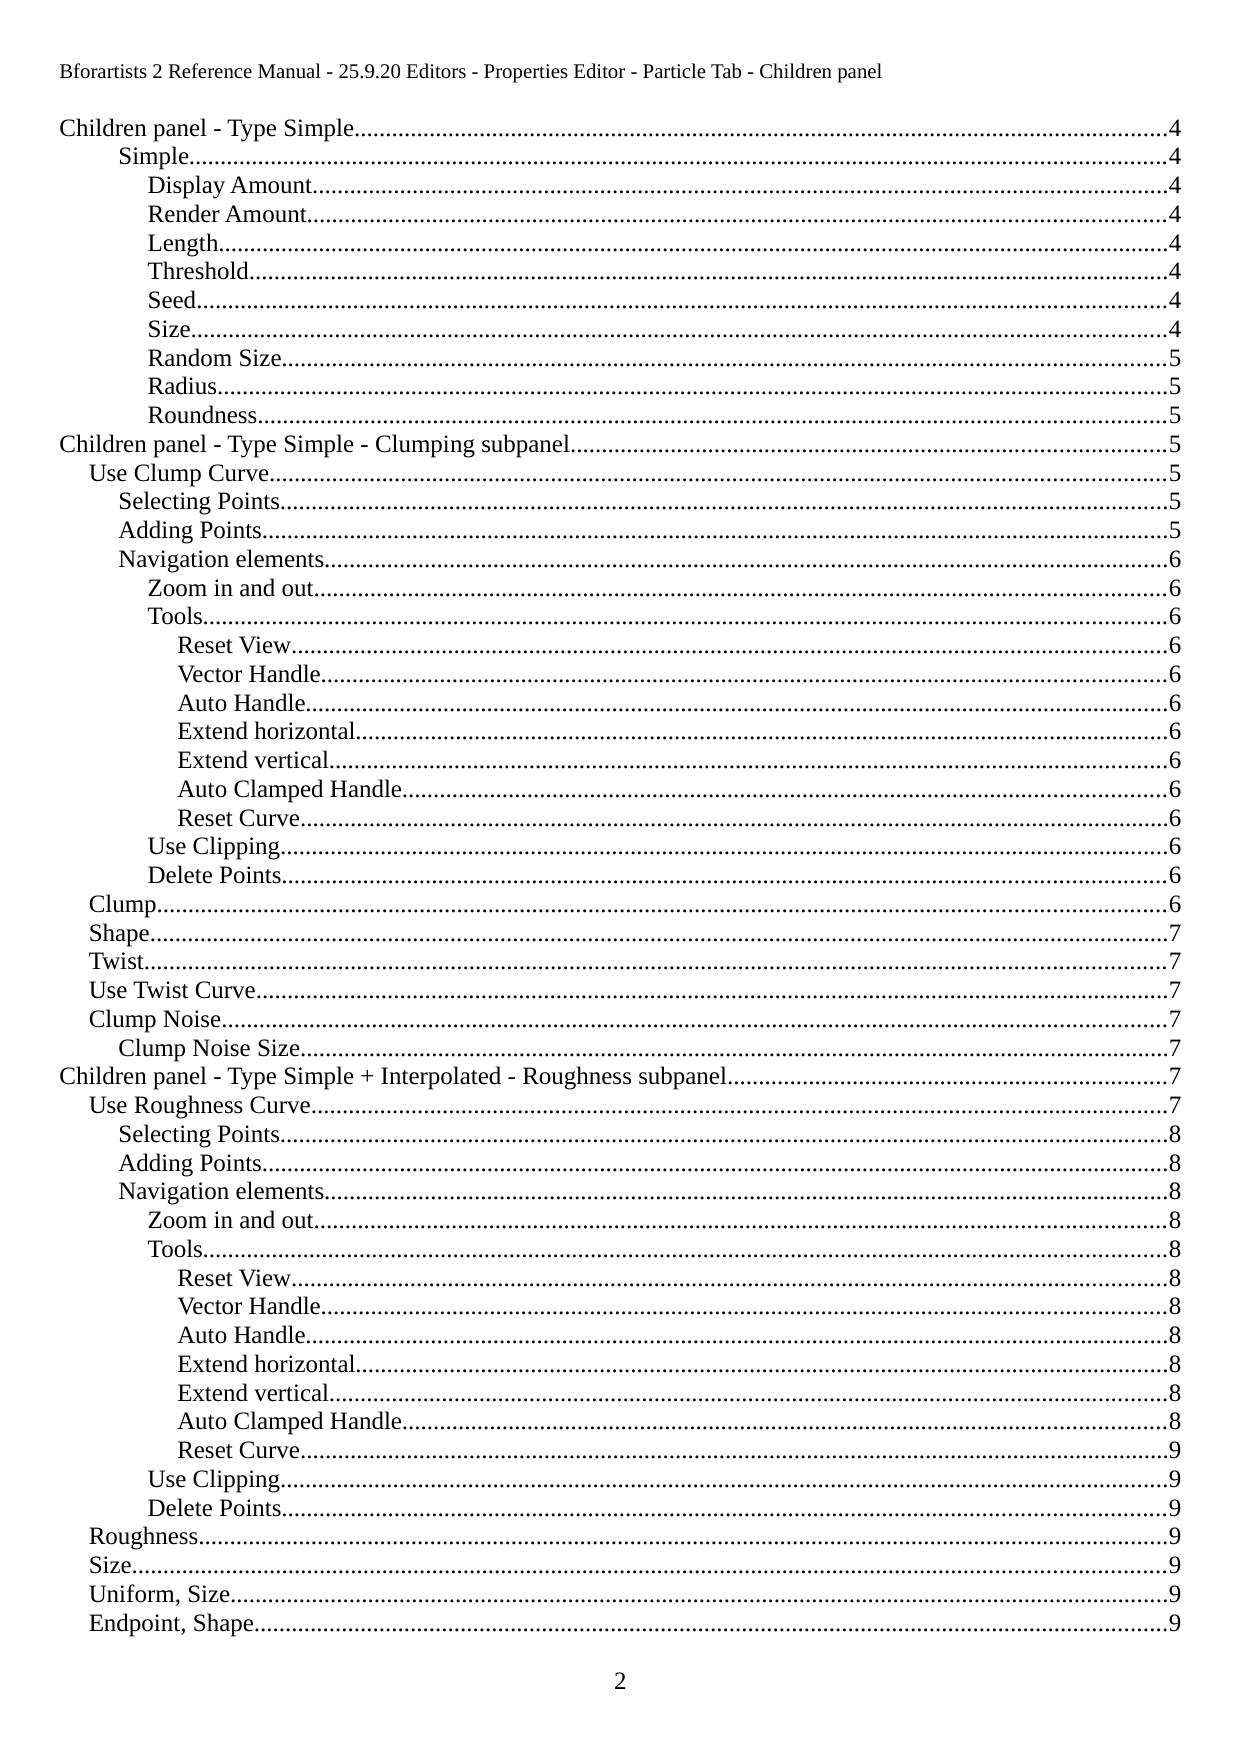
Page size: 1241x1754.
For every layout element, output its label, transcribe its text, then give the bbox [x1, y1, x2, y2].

text Vector Handle 6 [177, 659, 1181, 688]
text Delete Points 6 [147, 860, 1181, 889]
text Use Clipping 9 [147, 1464, 1181, 1493]
text Delete Points 9 [147, 1493, 1181, 1521]
text Roughness 9 [88, 1521, 1181, 1550]
text Reset View 8 [177, 1263, 1181, 1291]
text Selecting Points 5 [118, 486, 1181, 515]
text Extend vertical 6 [177, 745, 1181, 774]
text Random Size 5 [147, 343, 1181, 371]
text Threshold 4 [147, 256, 1181, 285]
text Zoom in and out 6 [147, 573, 1181, 601]
text Endpoint, Shape 9 [88, 1608, 1181, 1636]
text Reset Curve 6 [177, 803, 1181, 831]
text Shape 7 [88, 918, 1181, 946]
text Extend horizontal 8 [177, 1349, 1181, 1378]
text Extend horizontal 6 [177, 716, 1181, 745]
text Adding Points 8 [118, 1148, 1181, 1176]
text Zoom in and out 8 [147, 1205, 1181, 1234]
text Simple 4 [118, 141, 1181, 170]
text Use Clipping 6 [147, 831, 1181, 860]
text Auto Clamped Handle 8 [177, 1406, 1181, 1435]
text Size 9 [88, 1550, 1181, 1579]
text Auto Handle 6 [177, 688, 1181, 716]
text Clump 6 [88, 889, 1181, 918]
text Seed 4 [147, 285, 1181, 314]
text Adding Points 5 [118, 515, 1181, 544]
text Uniform, Size 9 [88, 1579, 1181, 1608]
text Extend vertical 8 [177, 1378, 1181, 1406]
text Auto Handle 8 [177, 1320, 1181, 1349]
text Navigation elements 8 [118, 1176, 1181, 1205]
text Tools 8 [147, 1234, 1181, 1263]
text Use Twist Curve 7 [88, 975, 1181, 1004]
text Use Clump Curve 5 [88, 458, 1181, 486]
text Roundness 5 [147, 400, 1181, 429]
text Children panel - Type Simple + Interpolated - Roughness subpanel 7 [59, 1061, 1181, 1090]
text Render Amount 4 [147, 199, 1181, 228]
text Vector Handle 8 [177, 1291, 1181, 1320]
text Size 4 [147, 314, 1181, 343]
text Children panel - Type Simple 4 [59, 113, 1181, 141]
text Reset Curve 9 [177, 1435, 1181, 1464]
text Length 4 [147, 228, 1181, 256]
text Reset View 6 [177, 630, 1181, 659]
text Use Roughness Curve 7 [88, 1090, 1181, 1119]
text Clump Noise Size 7 [118, 1033, 1181, 1061]
text Clump Noise 7 [88, 1004, 1181, 1033]
text Selecting Points 8 [118, 1119, 1181, 1148]
text Auto Clamped Handle 6 [177, 774, 1181, 803]
text Tools 6 [147, 601, 1181, 630]
text Twist 7 [88, 946, 1181, 975]
text Radius 5 [147, 371, 1181, 400]
text Children panel - Type Simple - Clumping subpanel 5 [59, 429, 1181, 458]
text Navigation elements 6 [118, 544, 1181, 573]
text Display Amount 4 [147, 170, 1181, 199]
